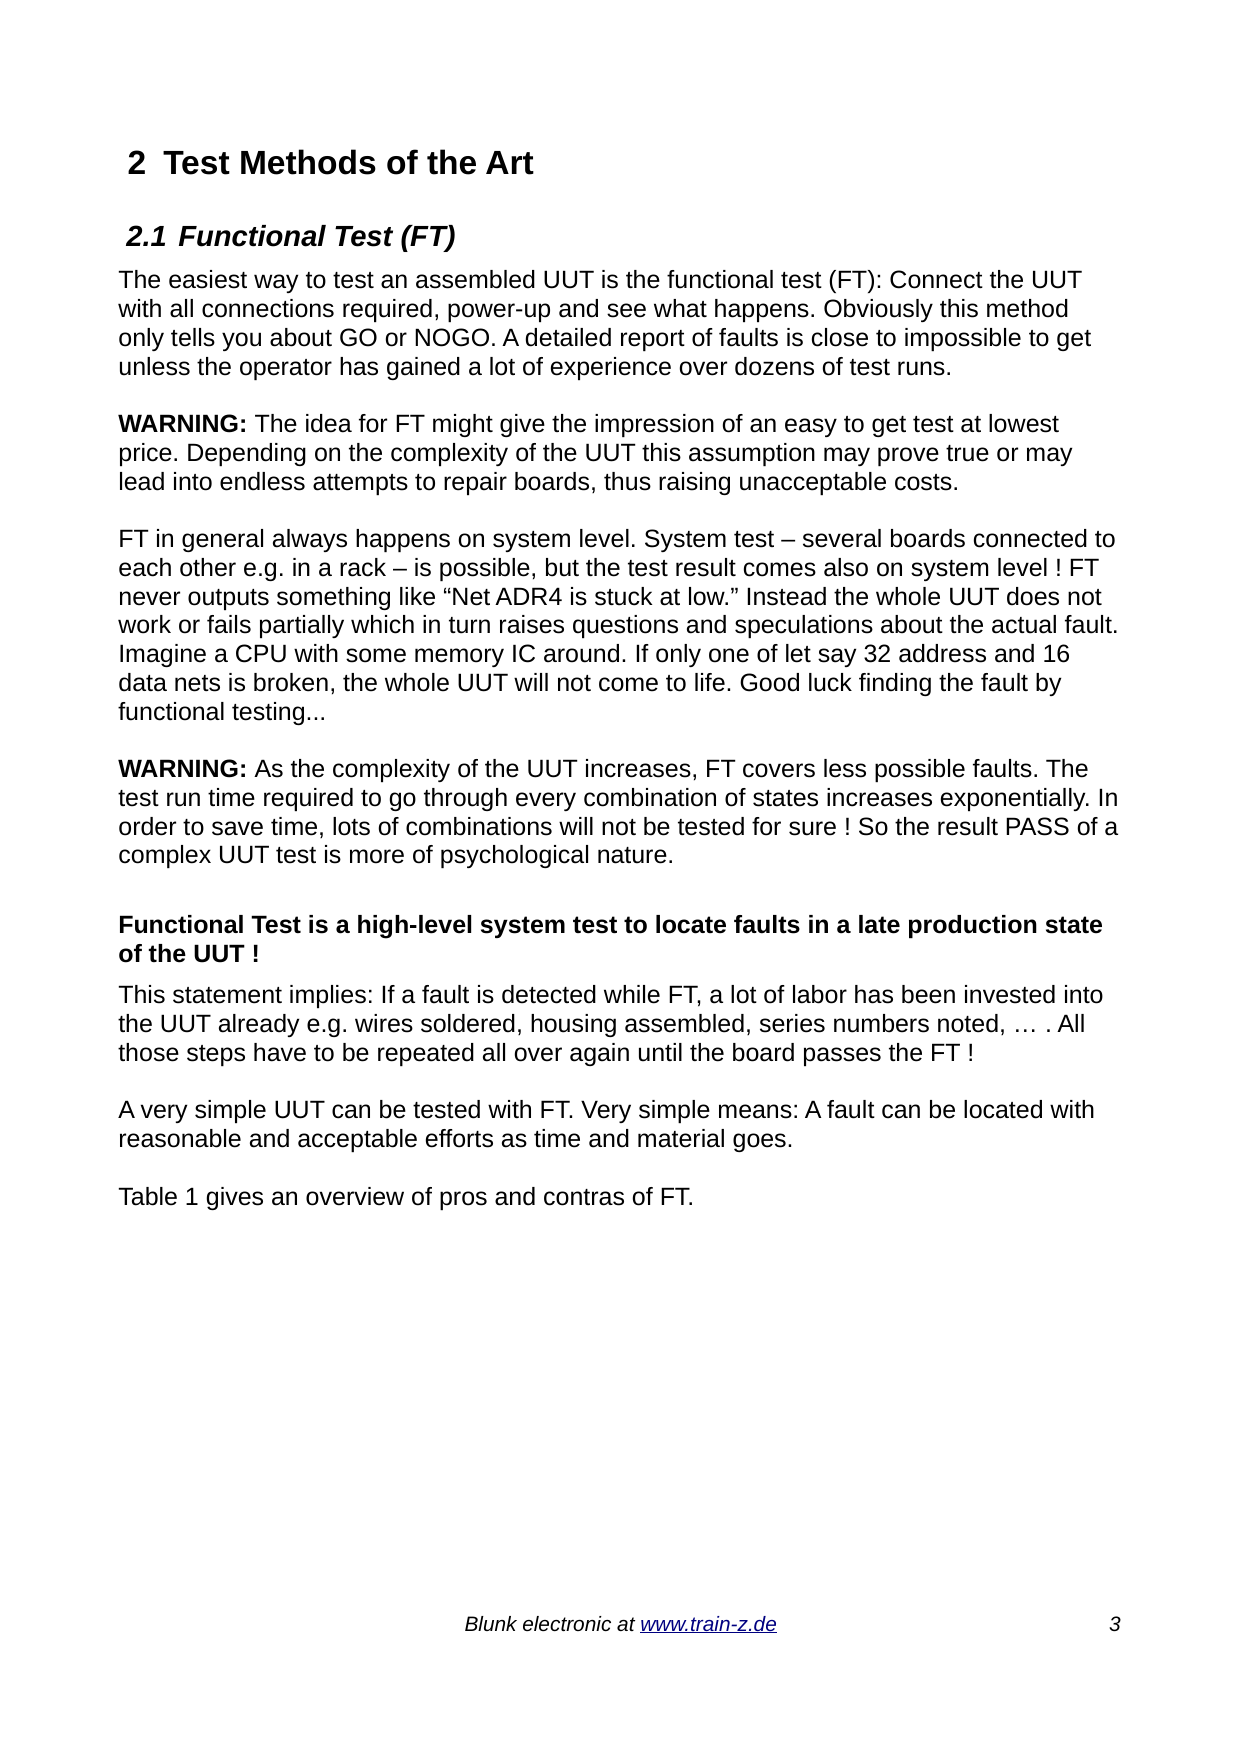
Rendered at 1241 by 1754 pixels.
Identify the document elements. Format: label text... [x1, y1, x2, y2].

text FT in general always happens on system level. System test – several boards connected to each other e.g. in a rack – is possible, but the test result comes also on system level ! FT never outputs something like “Net ADR4 is stuck at low.” Instead the whole UUT does not work or fails partially which in turn raises questions and speculations about the actual fault. Imagine a CPU with some memory IC around. If only one of let say 32 address and 16 data nets is broken, the whole UUT will not come to life. Good luck finding the fault by functional testing... [118, 524, 1122, 725]
subtitle Test Methods of the Art [118, 143, 1122, 182]
text Functional Test is a high-level system test to locate faults in a late production state of the UUT ! [118, 910, 1122, 968]
text A very simple UUT can be tested with FT. Very simple means: A fault can be located with reasonable and acceptable efforts as time and material goes. [118, 1095, 1122, 1153]
text WARNING: The idea for FT might give the impression of an easy to get test at lowest price. Depending on the complexity of the UUT this assumption may prove true or may lead into endless attempts to repair boards, thus raising unacceptable costs. [118, 409, 1122, 495]
text WARNING: As the complexity of the UUT increases, FT covers less possible faults. The test run time required to go through every combination of states increases exponentially. In order to save time, lots of combinations will not be tested for sure ! So the result PASS of a complex UUT test is more of psychological nature. [118, 754, 1122, 869]
text This statement implies: If a fault is detected while FT, a lot of labor has been invested into the UUT already e.g. wires soldered, housing assembled, series numbers noted, … . All those steps have to be repeated all over again until the board passes the FT ! [118, 980, 1122, 1067]
text Table 1 gives an overview of pros and contras of FT. [118, 1182, 1122, 1210]
subtitle Functional Test (FT) [118, 219, 1122, 253]
text The easiest way to test an assembled UUT is the functional test (FT): Connect the UUT with all connections required, power-up and see what happens. Obviously this method only tells you about GO or NOGO. A detailed report of faults is close to impossible to get unless the operator has gained a lot of experience over dozens of test runs. [118, 265, 1122, 380]
